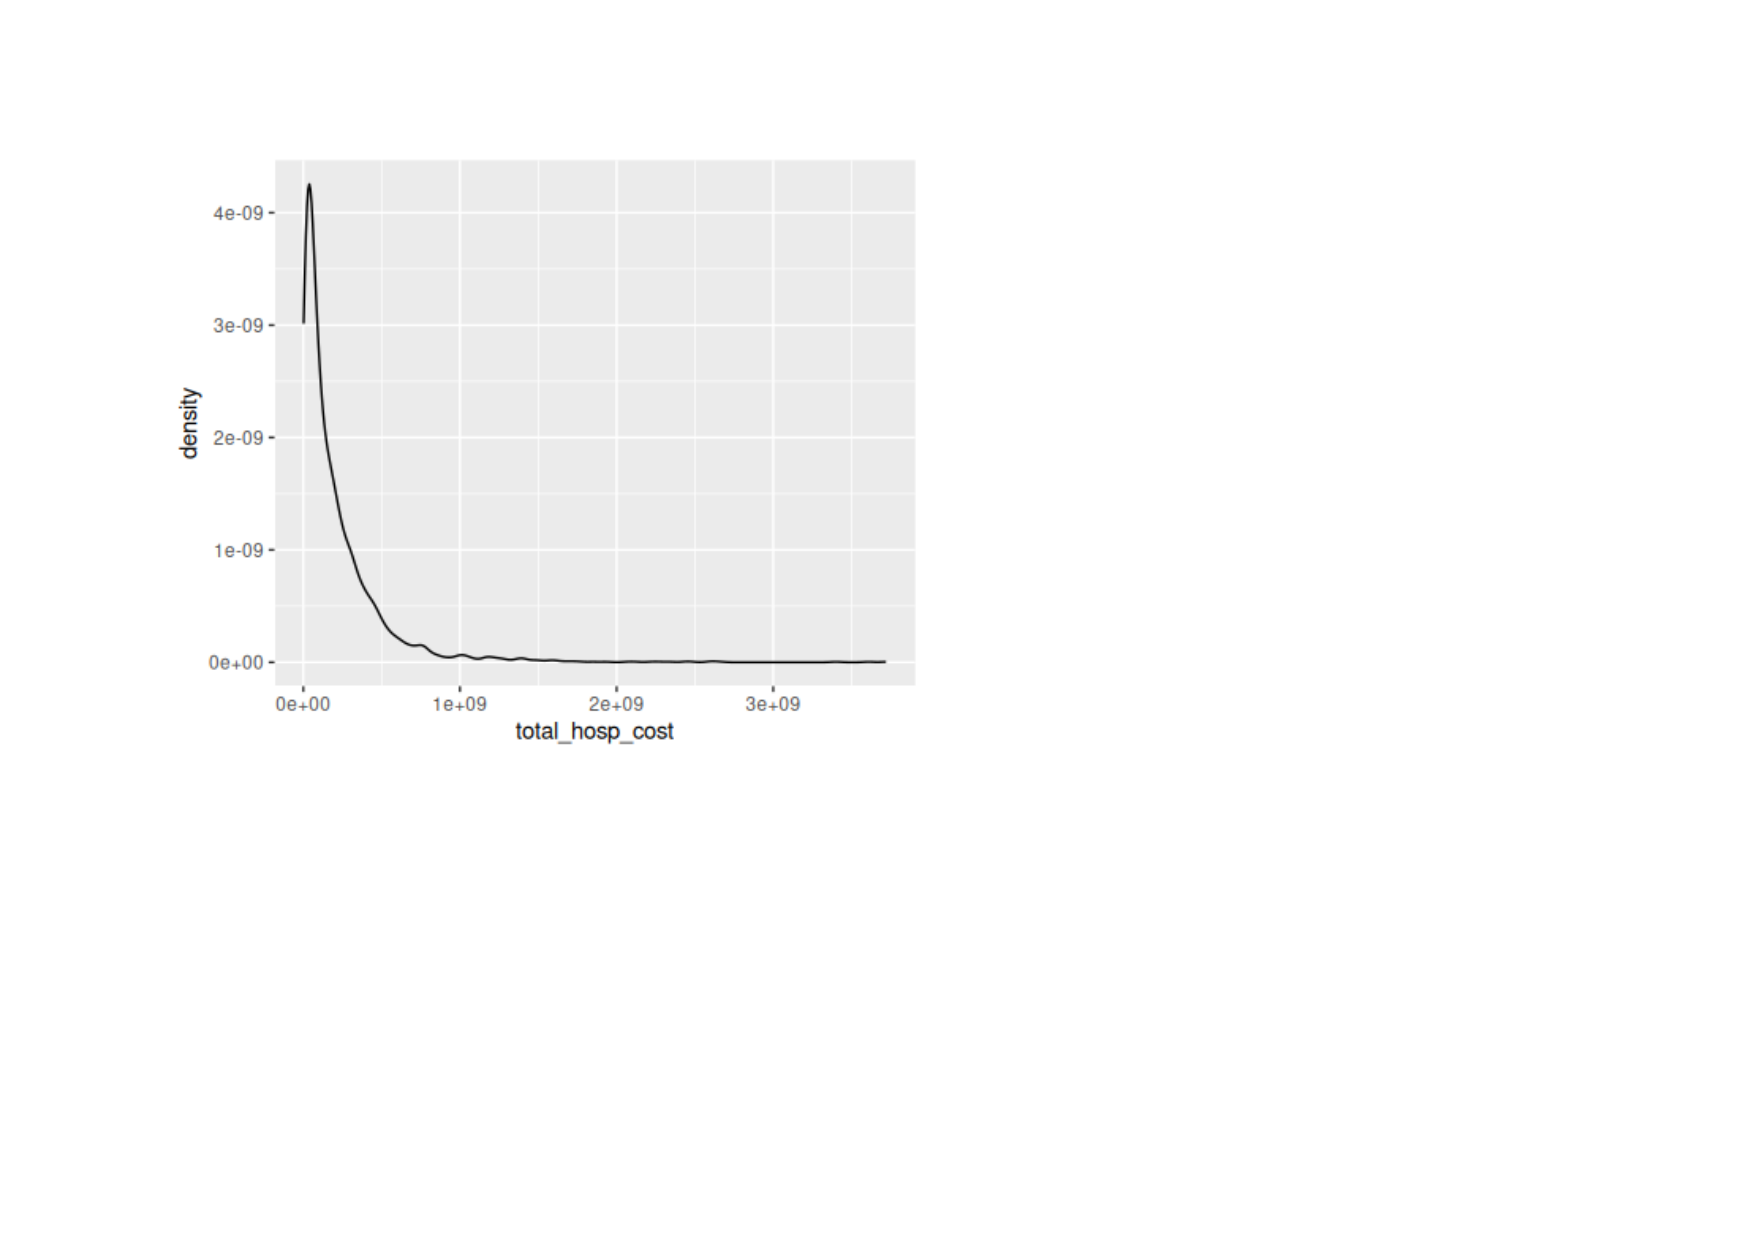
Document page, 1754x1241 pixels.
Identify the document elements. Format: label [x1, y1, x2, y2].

picture [168, 150, 927, 757]
